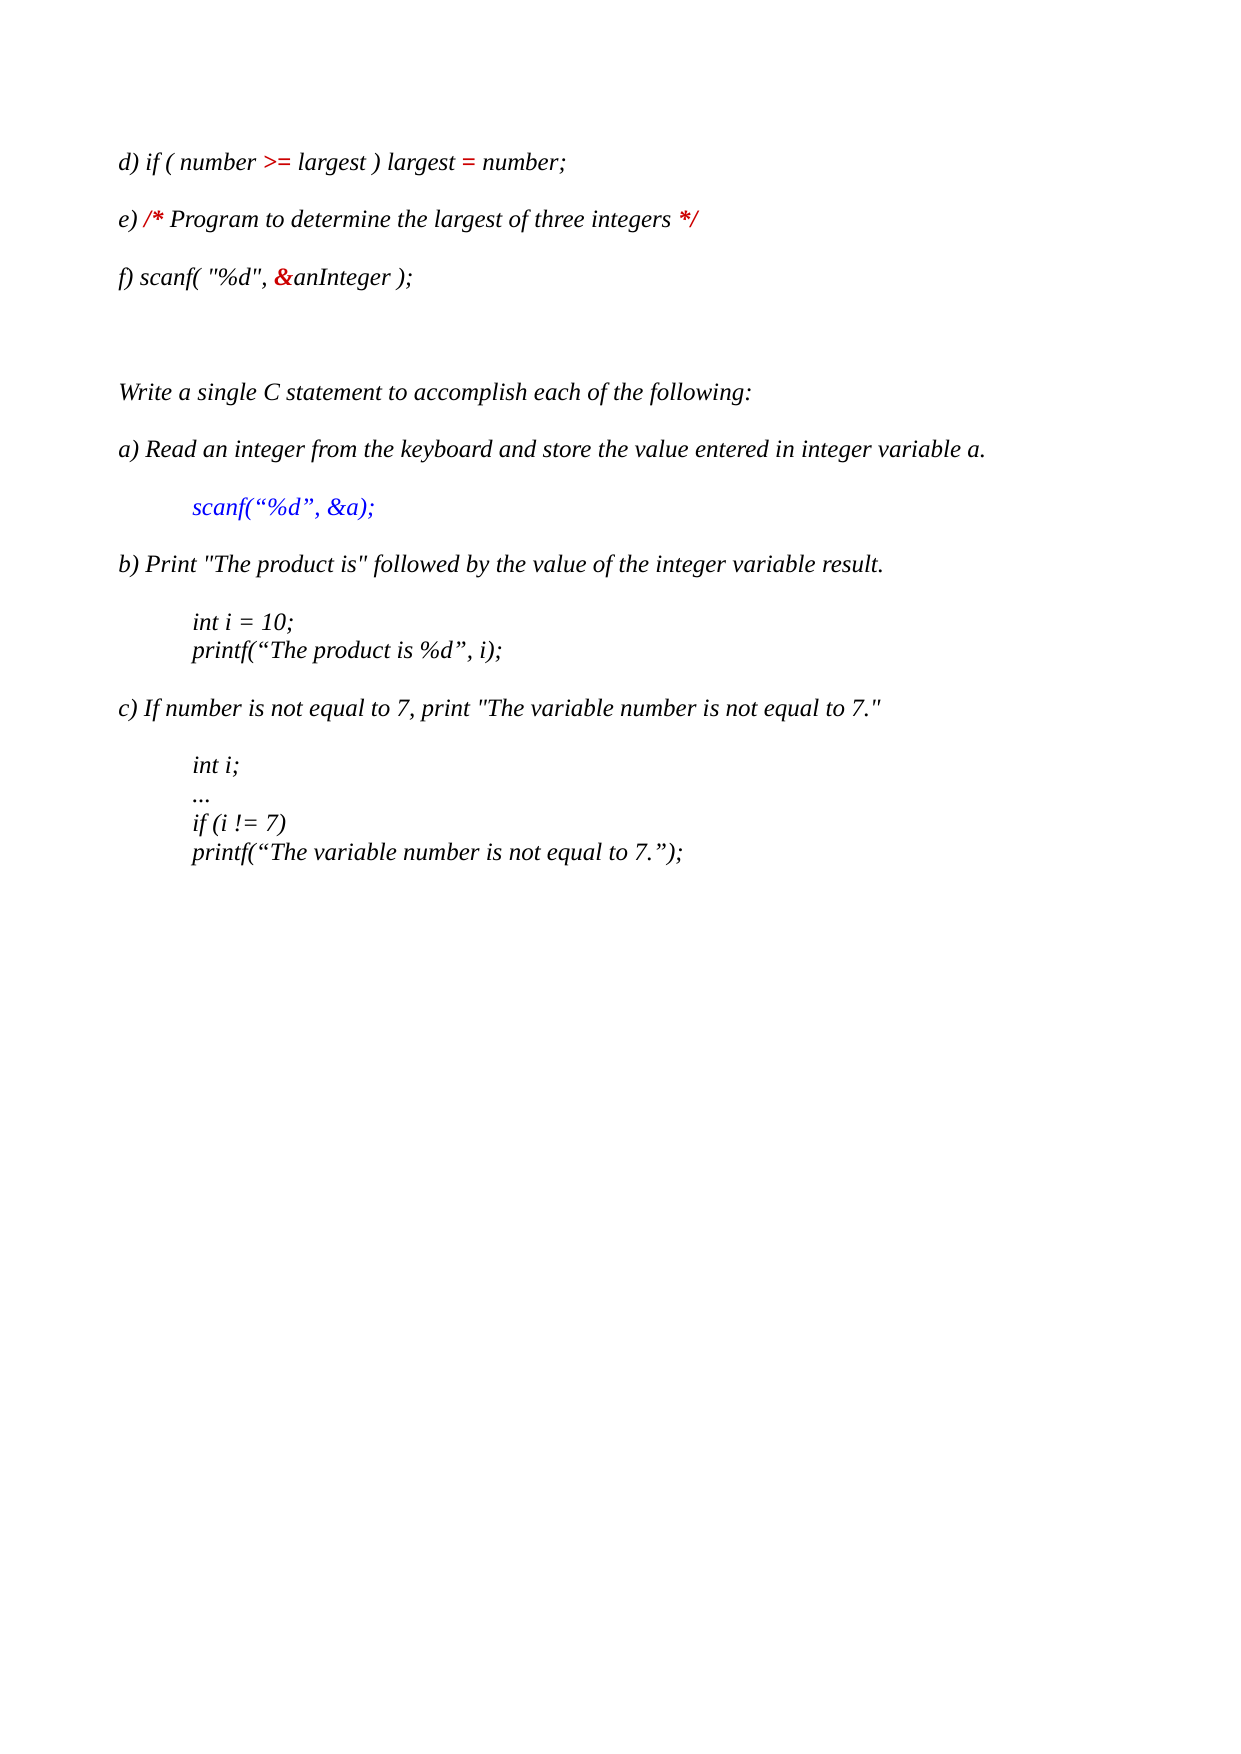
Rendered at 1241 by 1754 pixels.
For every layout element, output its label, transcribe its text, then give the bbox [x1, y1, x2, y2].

text ... [118, 779, 1122, 808]
text printf(“The variable number is not equal to 7.”); [118, 837, 1122, 866]
text b) Print "The product is" followed by the value of the integer variable result. [118, 549, 1122, 578]
text int i; [118, 751, 1122, 779]
text c) If number is not equal to 7, print "The variable number is not equal to 7." [118, 693, 1122, 722]
text if (i != 7) [118, 808, 1122, 837]
text e) /* Program to determine the largest of three integers */ [118, 204, 1122, 233]
text a) Read an integer from the keyboard and store the value entered in integer variable a. [118, 434, 1122, 463]
text int i = 10; [118, 607, 1122, 636]
text printf(“The product is %d”, i); [118, 636, 1122, 664]
text scanf(“%d”, &a); [118, 492, 1122, 521]
text Write a single C statement to accomplish each of the following: [118, 377, 1122, 406]
text d) if ( number >= largest ) largest = number; [118, 147, 1122, 176]
text f) scanf( "%d", &anInteger ); [118, 262, 1122, 291]
